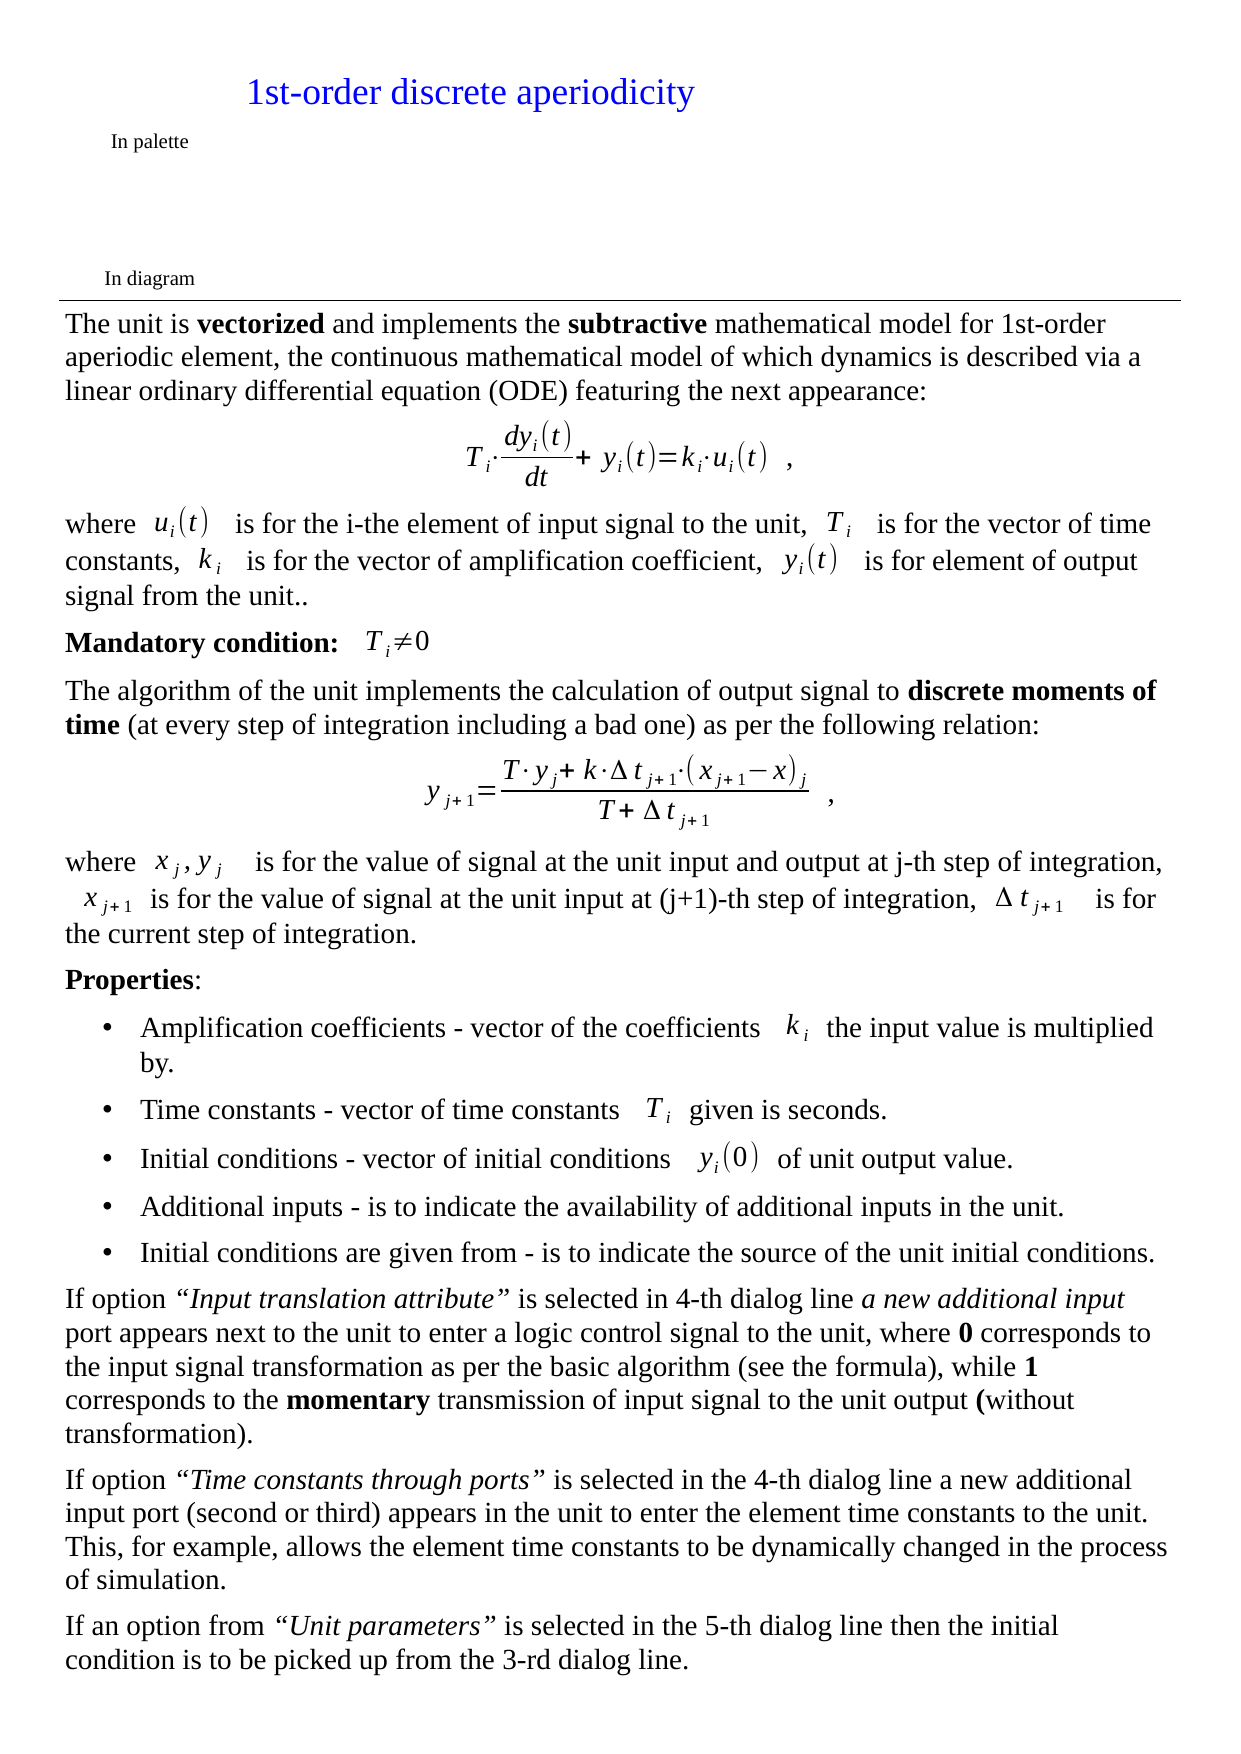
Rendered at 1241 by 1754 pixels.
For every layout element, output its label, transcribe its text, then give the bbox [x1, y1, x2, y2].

table_cell In palette [59, 124, 240, 164]
table_header [59, 59, 240, 124]
table_cell The unit is vectorized and implements the subtractive mathematical model for 1st-order aperiodic element, the continuous mathematical model of which dynamics is described via a linear ordinary differential equation (ODE) featuring the next appearance: , where is for the i-the element of input signal to the unit, is for the vector of time constants, is for the vector of amplification coefficient, is for element of output signal from the unit.. Mandatory condition: The algorithm of the unit implements the calculation of output signal to discrete moments of time (at every step of integration including a bad one) as per the following relation: , where is for the value of signal at the unit input and output at j-th step of integration,is for the value of signal at the unit input at (j+1)-th step of integration, is for the current step of integration. Properties: Amplification coefficients - vector of the coefficients the input value is multiplied by. Time constants - vector of time constants given is seconds. Initial conditions - vector of initial conditions of unit output value. Additional inputs - is to indicate the availability of additional inputs in the unit. Initial conditions are given from - is to indicate the source of the unit initial conditions. If option “Input translation attribute” is selected in 4-th dialog line a new additional input port appears next to the unit to enter a logic control signal to the unit, where 0 corresponds to the input signal transformation as per the basic algorithm (see the formula), while 1 corresponds to the momentary transmission of input signal to the unit output (without transformation). If option “Time constants through ports” is selected in the 4-th dialog line a new additional input port (second or third) appears in the unit to enter the element time constants to the unit. This, for example, allows the element time constants to be dynamically changed in the process of simulation. If an option from “Unit parameters” is selected in the 5-th dialog line then the initial condition is to be picked up from the 3-rd dialog line. If “Input” option (default value) is selected in the 5-th dialog line then the initial condition is picked up from the 1-st input port at the zero calculation step (“at start”). [59, 301, 1181, 1694]
table_cell In diagram [59, 260, 240, 300]
table_cell [59, 164, 240, 260]
table_header 1st-order discrete aperiodicity [240, 59, 1181, 124]
table_cell [240, 260, 1181, 300]
table_cell [240, 124, 1181, 164]
table_cell [240, 164, 1181, 260]
